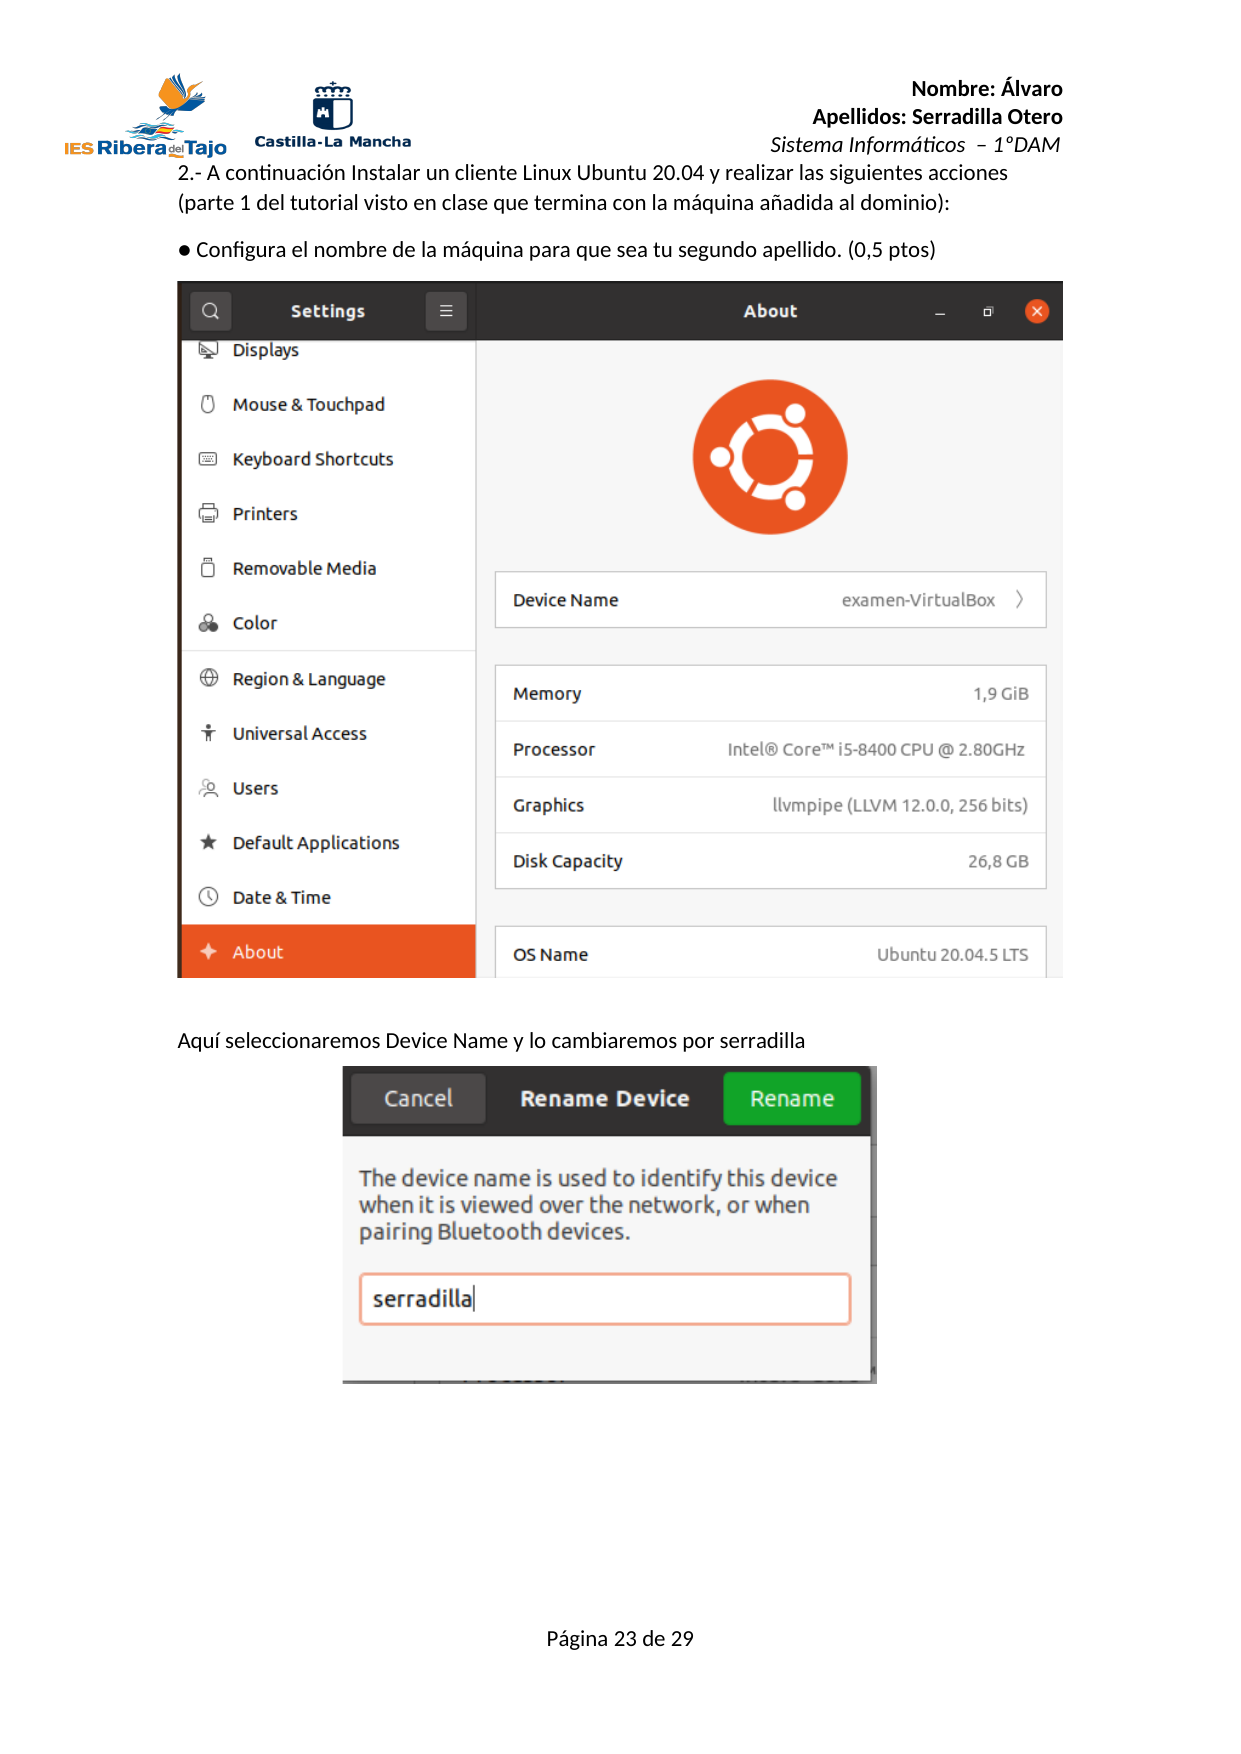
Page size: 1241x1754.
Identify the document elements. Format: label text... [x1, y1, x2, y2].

picture [65, 73, 227, 158]
text 2.- A continuación Instalar un cliente Linux Ubuntu 20.04 y realizar las siguientes acciones (parte 1 del tutorial visto en clase que termina con la máquina añadida al dominio): [177, 158, 1063, 216]
picture [177, 281, 1063, 978]
picture [342, 1066, 877, 1384]
picture [233, 73, 432, 158]
text Aquí seleccionaremos Device Name y lo cambiaremos por serradilla [177, 1026, 1063, 1054]
text ● Configura el nombre de la máquina para que sea tu segundo apellido. (0,5 ptos) [177, 235, 1063, 263]
